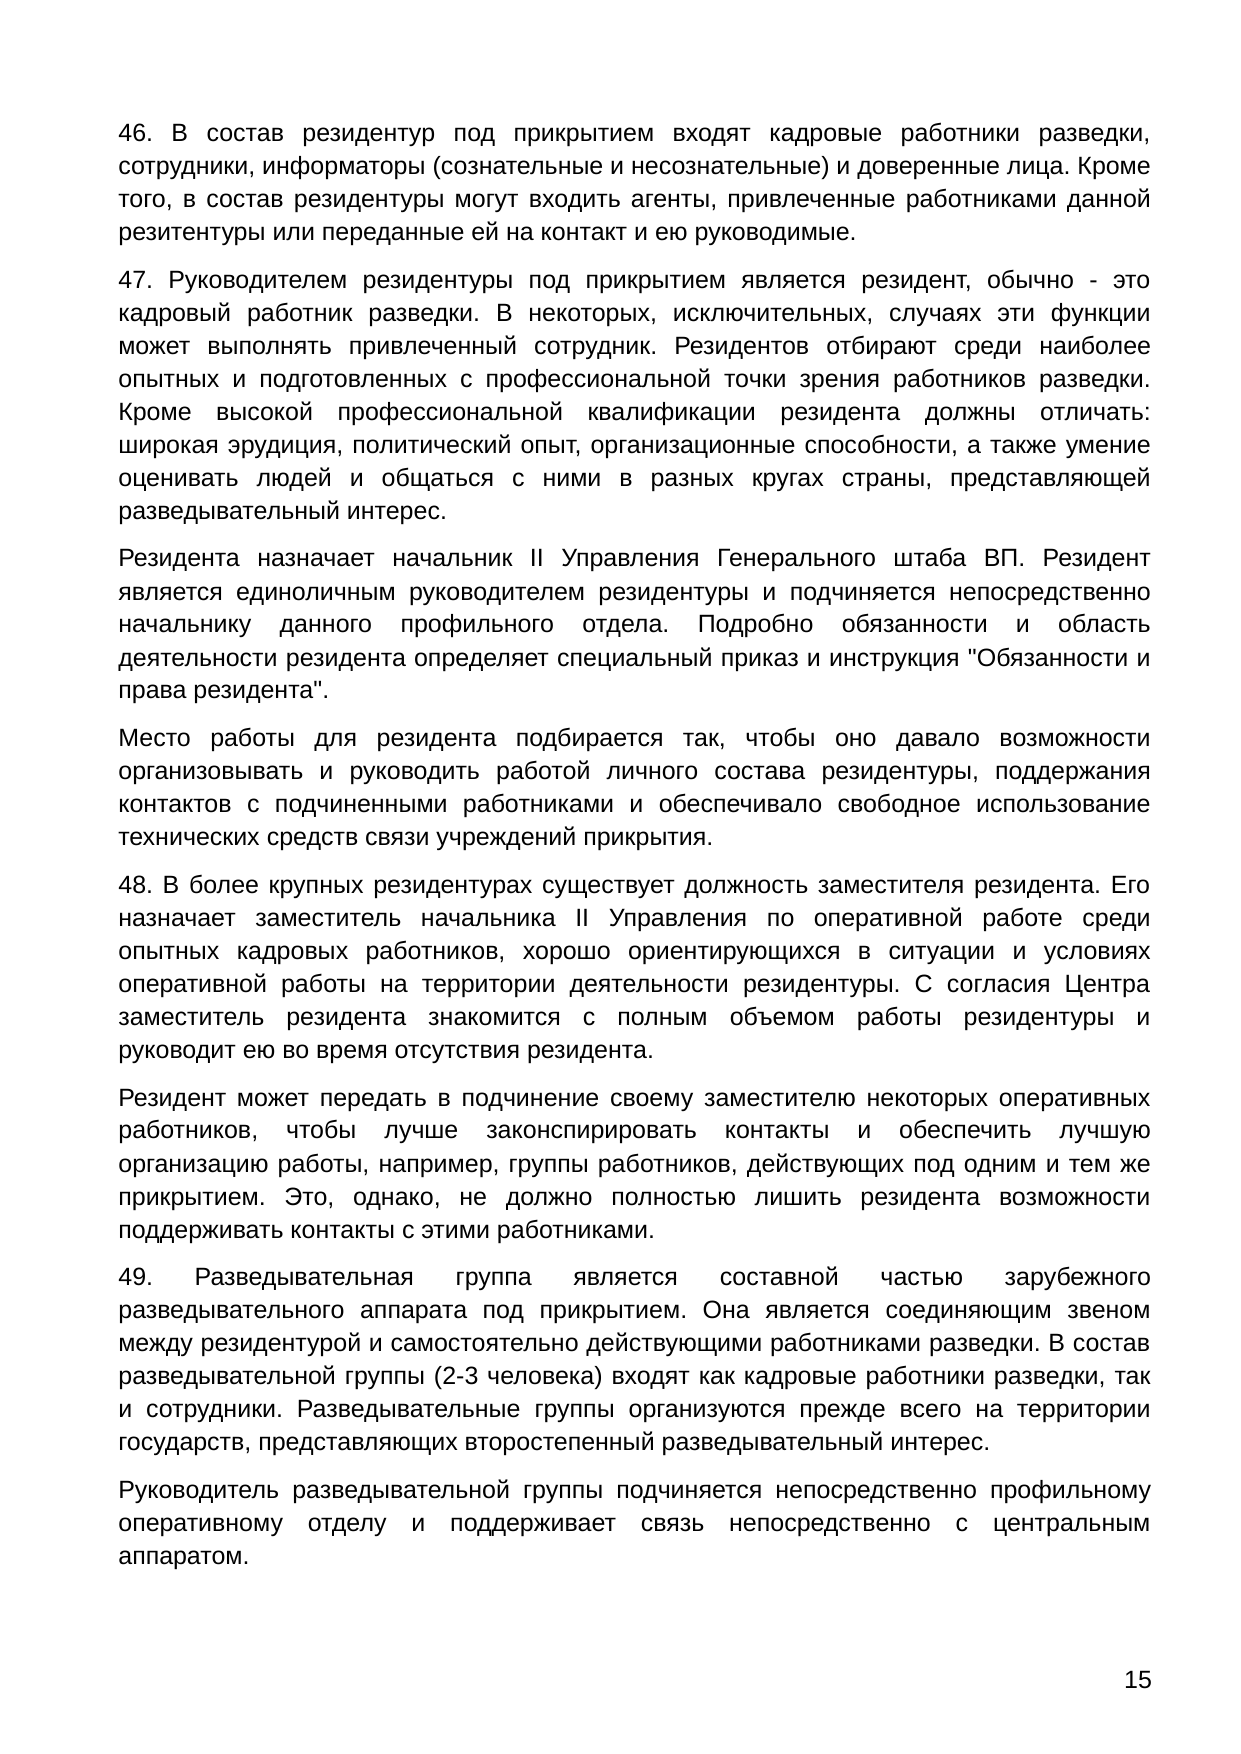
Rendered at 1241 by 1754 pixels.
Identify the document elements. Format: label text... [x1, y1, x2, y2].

text 49. Разведывательная группа является составной частью зарубежного разведывательного аппарата под прикрытием. Она является соединяющим звеном между резидентурой и самостоятельно действующими работниками разведки. В состав разведывательной группы (2-3 человека) входят как кадровые работники разведки, так и сотрудники. Разведывательные группы организуются прежде всего на территории государств, представляющих второстепенный разведывательный интерес. [118, 1262, 1152, 1456]
text Резидента назначает начальник II Управления Генерального штаба ВП. Резидент является единоличным руководителем резидентуры и подчиняется непосредственно начальнику данного профильного отдела. Подробно обязанности и область деятельности резидента определяет специальный приказ и инструкция "Обязанности и права резидента". [118, 543, 1152, 704]
text 47. Руководителем резидентуры под прикрытием является резидент, обычно - это кадровый работник разведки. В некоторых, исключительных, случаях эти функции может выполнять привлеченный сотрудник. Резидентов отбирают среди наиболее опытных и подготовленных с профессиональной точки зрения работников разведки. Кроме высокой профессиональной квалификации резидента должны отличать: широкая эрудиция, политический опыт, организационные способности, а также умение оценивать людей и общаться с ними в разных кругах страны, представляющей разведывательный интерес. [118, 265, 1152, 524]
text Место работы для резидента подбирается так, чтобы оно давало возможности организовывать и руководить работой личного состава резидентуры, поддержания контактов с подчиненными работниками и обеспечивало свободное использование технических средств связи учреждений прикрытия. [118, 723, 1152, 851]
text Резидент может передать в подчинение своему заместителю некоторых оперативных работников, чтобы лучше законспирировать контакты и обеспечить лучшую организацию работы, например, группы работников, действующих под одним и тем же прикрытием. Это, однако, не должно полностью лишить резидента возможности поддерживать контакты с этими работниками. [118, 1082, 1152, 1243]
text 48. В более крупных резидентурах существует должность заместителя резидента. Его назначает заместитель начальника II Управления по оперативной работе среди опытных кадровых работников, хорошо ориентирующихся в ситуации и условиях оперативной работы на территории деятельности резидентуры. С согласия Центра заместитель резидента знакомится с полным объемом работы резидентуры и руководит ею во время отсутствия резидента. [118, 870, 1152, 1064]
text 46. В состав резидентур под прикрытием входят кадровые работники разведки, сотрудники, информаторы (сознательные и несознательные) и доверенные лица. Кроме того, в состав резидентуры могут входить агенты, привлеченные работниками данной резитентуры или переданные ей на контакт и ею руководимые. [118, 118, 1152, 246]
text Руководитель разведывательной группы подчиняется непосредственно профильному оперативному отделу и поддерживает связь непосредственно с центральным аппаратом. [118, 1475, 1152, 1570]
